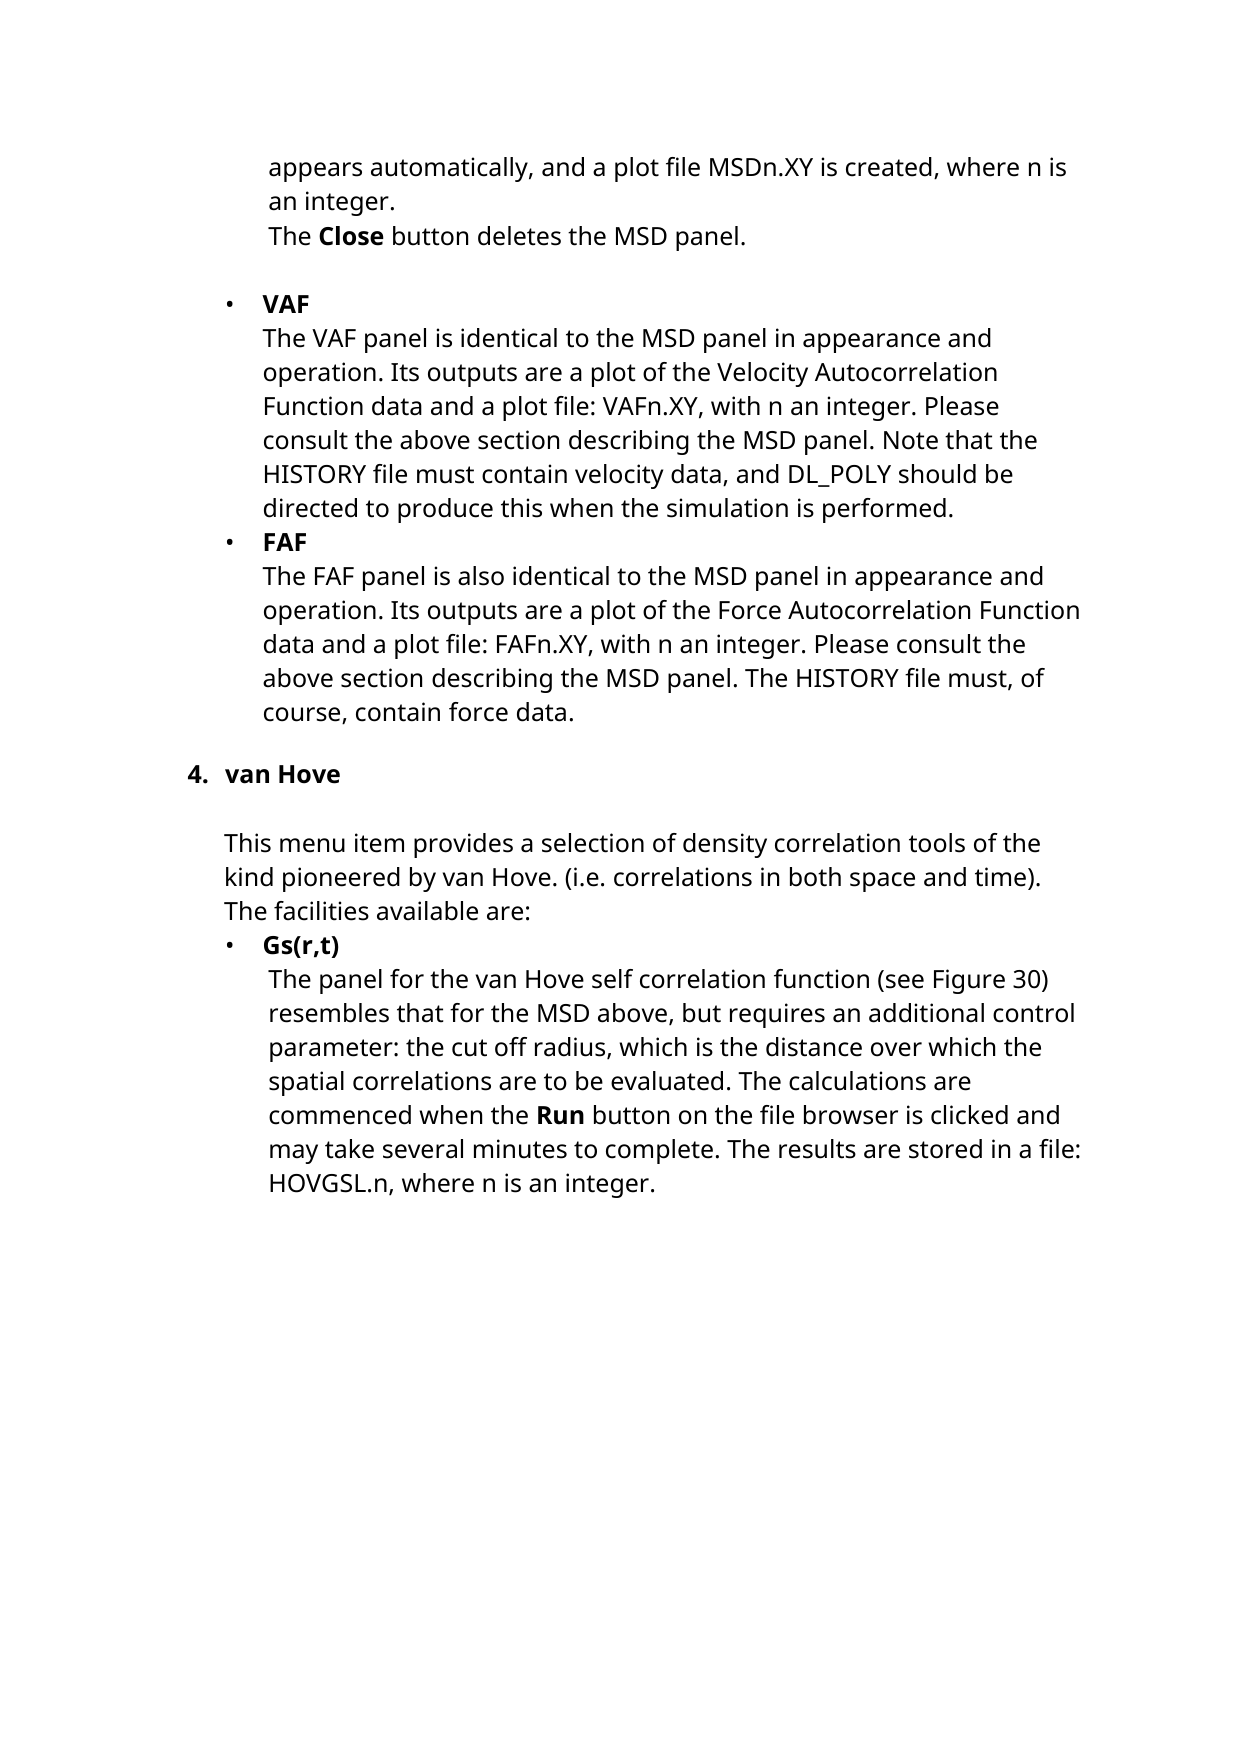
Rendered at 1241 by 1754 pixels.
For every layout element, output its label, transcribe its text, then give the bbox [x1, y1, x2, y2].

list FAF [225, 525, 1090, 559]
list van Hove [187, 757, 1090, 791]
text The Close button deletes the MSD panel. [268, 218, 1090, 252]
text appears automatically, and a plot file MSDn.XY is created, where n is an integer. [268, 150, 1090, 218]
text The panel for the van Hove self correlation function (see Figure 30) resembles that for the MSD above, but requires an additional control parameter: the cut off radius, which is the distance over which the spatial correlations are to be evaluated. The calculations are commenced when the Run button on the file browser is clicked and may take several minutes to complete. The results are stored in a file: HOVGSL.n, where n is an integer. [268, 961, 1090, 1200]
text This menu item provides a selection of density correlation tools of the kind pioneered by van Hove. (i.e. correlations in both space and time). The facilities available are: [224, 825, 1090, 927]
list Gs(r,t) [225, 927, 1090, 961]
text The VAF panel is identical to the MSD panel in appearance and operation. Its outputs are a plot of the Velocity Autocorrelation Function data and a plot file: VAFn.XY, with n an integer. Please consult the above section describing the MSD panel. Note that the HISTORY file must contain velocity data, and DL_POLY should be directed to produce this when the simulation is performed. [262, 320, 1090, 525]
list VAF [225, 286, 1090, 320]
text The FAF panel is also identical to the MSD panel in appearance and operation. Its outputs are a plot of the Force Autocorrelation Function data and a plot file: FAFn.XY, with n an integer. Please consult the above section describing the MSD panel. The HISTORY file must, of course, contain force data. [262, 559, 1090, 729]
